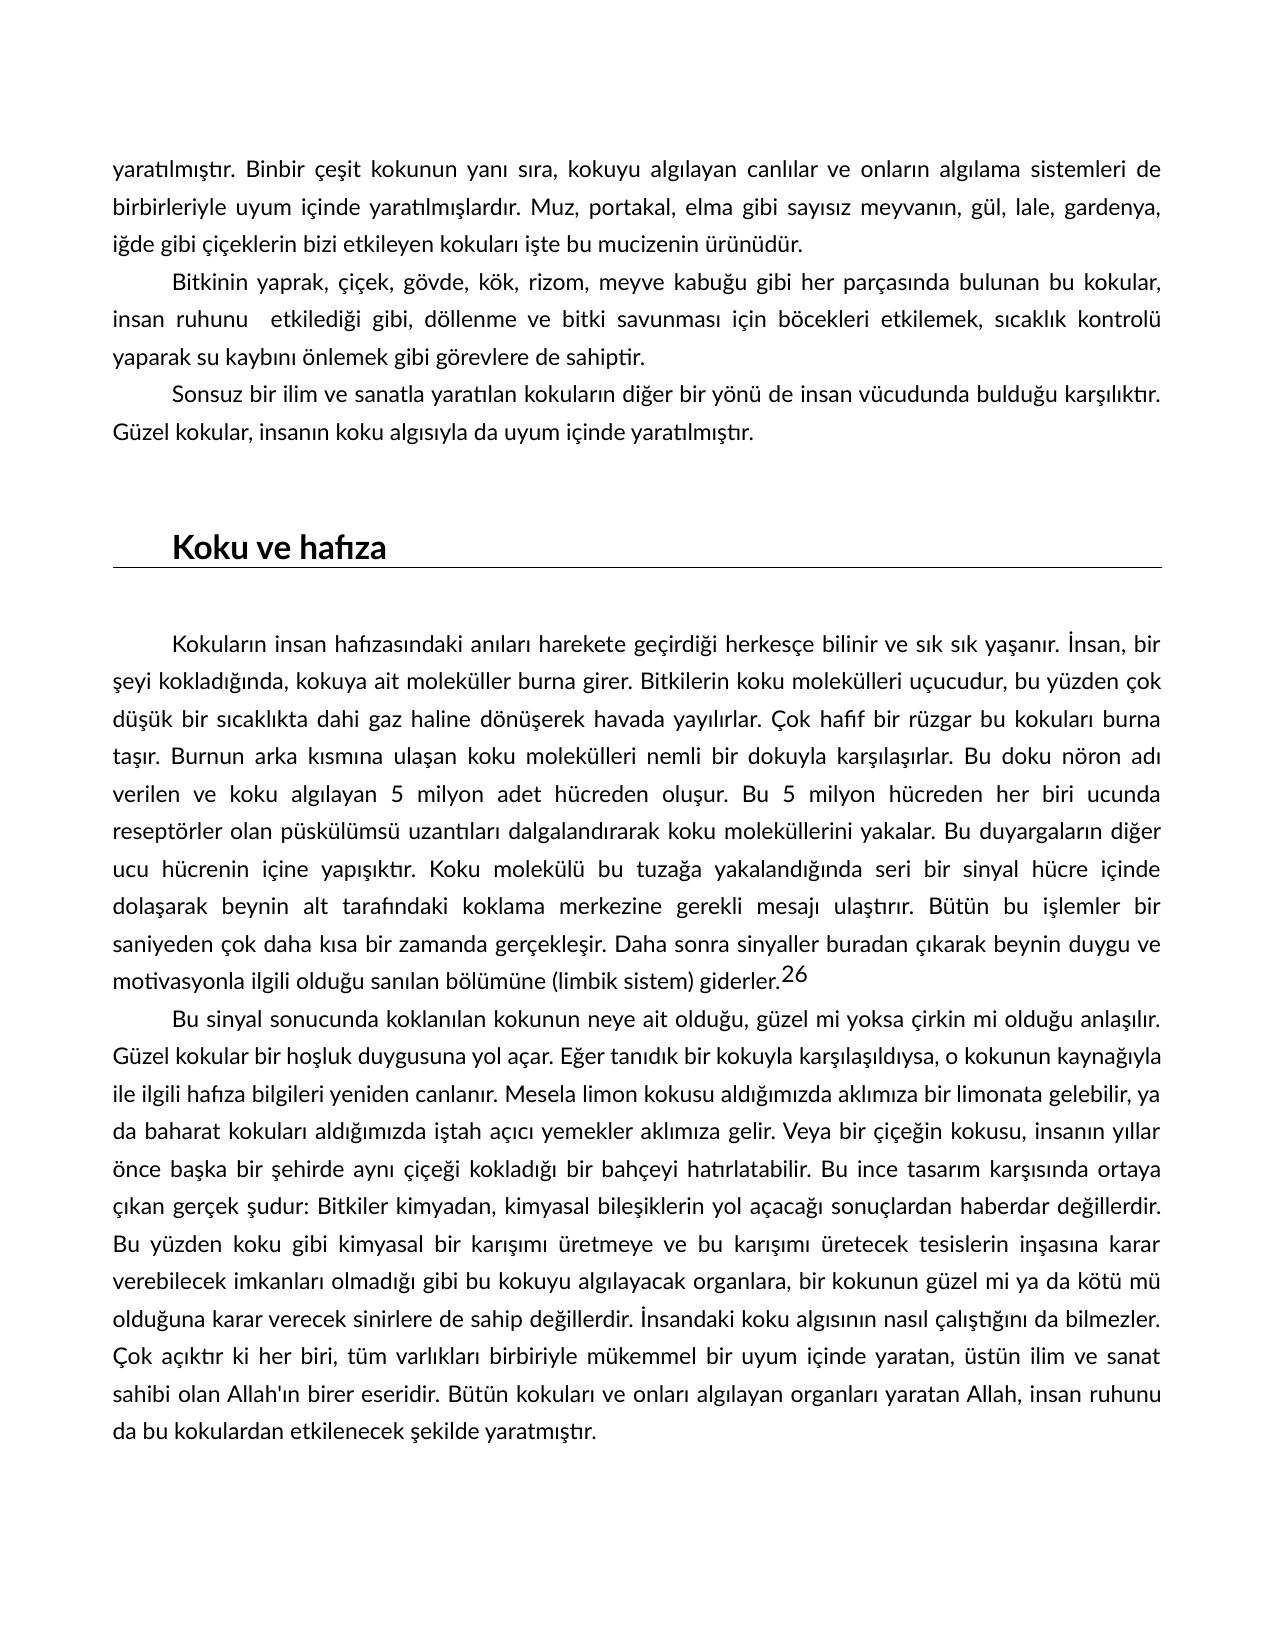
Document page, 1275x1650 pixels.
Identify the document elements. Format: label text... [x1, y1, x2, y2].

text Kokuların insan hafızasındaki anıları harekete geçirdiği herkesçe bilinir ve sık sık yaşanır. İnsan, bir şeyi kokladığında, kokuya ait moleküller burna girer. Bitkilerin koku molekülleri uçucudur, bu yüzden çok düşük bir sıcaklıkta dahi gaz haline dönüşerek havada yayılırlar. Çok hafif bir rüzgar bu kokuları burna taşır. Burnun arka kısmına ulaşan koku molekülleri nemli bir dokuyla karşılaşırlar. Bu doku nöron adı verilen ve koku algılayan 5 milyon adet hücreden oluşur. Bu 5 milyon hücreden her biri ucunda reseptörler olan püskülümsü uzantıları dalgalandırarak koku moleküllerini yakalar. Bu duyargaların diğer ucu hücrenin içine yapışıktır. Koku molekülü bu tuzağa yakalandığında seri bir sinyal hücre içinde dolaşarak beynin alt tarafındaki koklama merkezine gerekli mesajı ulaştırır. Bütün bu işlemler bir saniyeden çok daha kısa bir zamanda gerçekleşir. Daha sonra sinyaller buradan çıkarak beynin duygu ve motivasyonla ilgili olduğu sanılan bölümüne (limbik sistem) giderler.26 [112, 622, 1162, 997]
text Bu sinyal sonucunda koklanılan kokunun neye ait olduğu, güzel mi yoksa çirkin mi olduğu anlaşılır. Güzel kokular bir hoşluk duygusuna yol açar. Eğer tanıdık bir kokuyla karşılaşıldıysa, o kokunun kaynağıyla ile ilgili hafıza bilgileri yeniden canlanır. Mesela limon kokusu aldığımızda aklımıza bir limonata gelebilir, ya da baharat kokuları aldığımızda iştah açıcı yemekler aklımıza gelir. Veya bir çiçeğin kokusu, insanın yıllar önce başka bir şehirde aynı çiçeği kokladığı bir bahçeyi hatırlatabilir. Bu ince tasarım karşısında ortaya çıkan gerçek şudur: Bitkiler kimyadan, kimyasal bileşiklerin yol açacağı sonuçlardan haberdar değillerdir. Bu yüzden koku gibi kimyasal bir karışımı üretmeye ve bu karışımı üretecek tesislerin inşasına karar verebilecek imkanları olmadığı gibi bu kokuyu algılayacak organlara, bir kokunun güzel mi ya da kötü mü olduğuna karar verecek sinirlere de sahip değillerdir. İnsandaki koku algısının nasıl çalıştığını da bilmezler. Çok açıktır ki her biri, tüm varlıkları birbiriyle mükemmel bir uyum içinde yaratan, üstün ilim ve sanat sahibi olan Allah'ın birer eseridir. Bütün kokuları ve onları algılayan organları yaratan Allah, insan ruhunu da bu kokulardan etkilenecek şekilde yaratmıştır. [112, 997, 1162, 1447]
text Sonsuz bir ilim ve sanatla yaratılan kokuların diğer bir yönü de insan vücudunda bulduğu karşılıktır. Güzel kokular, insanın koku algısıyla da uyum içinde yaratılmıştır. [112, 373, 1162, 448]
text yaratılmıştır. Binbir çeşit kokunun yanı sıra, kokuyu algılayan canlılar ve onların algılama sistemleri de birbirleriyle uyum içinde yaratılmışlardır. Muz, portakal, elma gibi sayısız meyvanın, gül, lale, gardenya, iğde gibi çiçeklerin bizi etkileyen kokuları işte bu mucizenin ürünüdür. [112, 148, 1162, 260]
text Bitkinin yaprak, çiçek, gövde, kök, rizom, meyve kabuğu gibi her parçasında bulunan bu kokular, insan ruhunu etkilediği gibi, döllenme ve bitki savunması için böcekleri etkilemek, sıcaklık kontrolü yaparak su kaybını önlemek gibi görevlere de sahiptir. [112, 260, 1162, 373]
text Koku ve hafıza [112, 527, 1162, 568]
